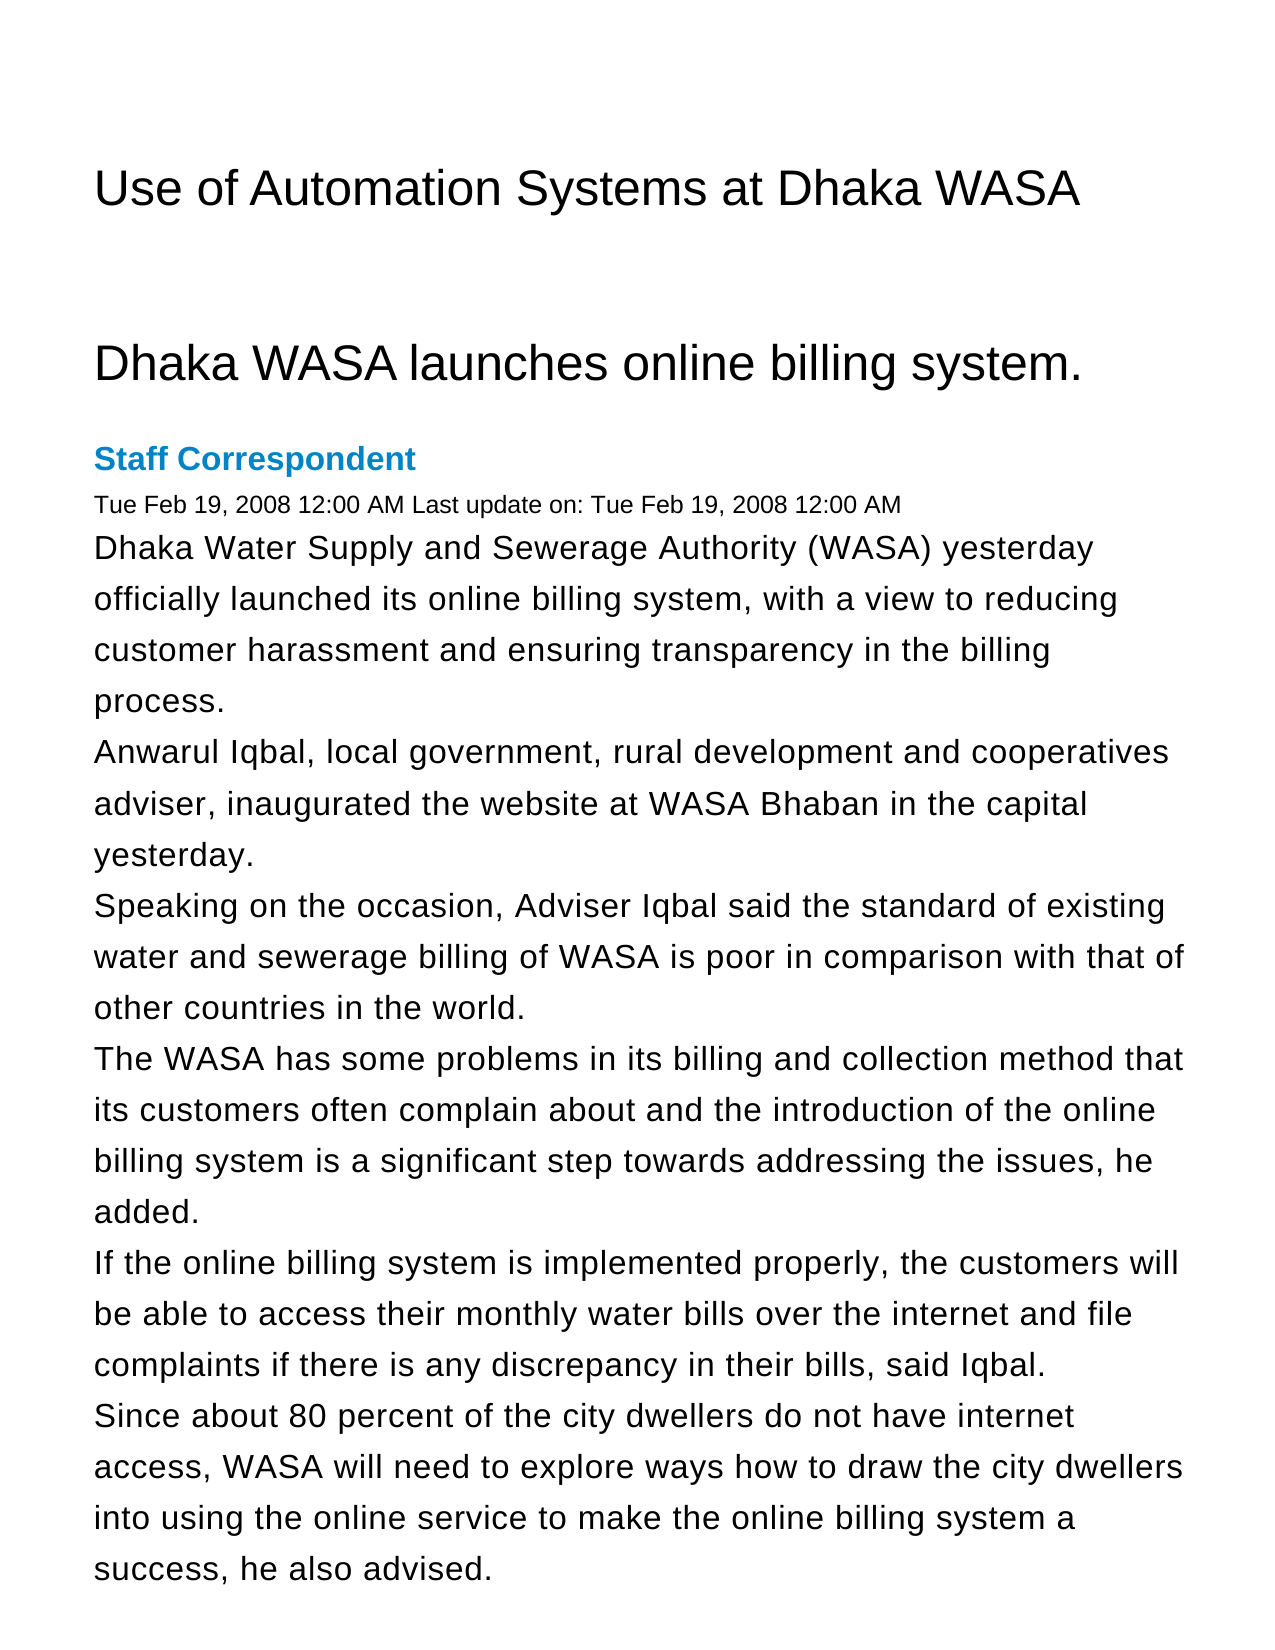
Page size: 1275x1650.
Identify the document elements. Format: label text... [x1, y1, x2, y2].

subtitle Use of Automation Systems at Dhaka WASA [94, 158, 1191, 216]
subtitle Dhaka WASA launches online billing system. [94, 330, 1191, 391]
text Tue Feb 19, 2008 12:00 AM Last update on: Tue Feb 19, 2008 12:00 AM [94, 490, 1191, 519]
text Dhaka Water Supply and Sewerage Authority (WASA) yesterday officially launched its online billing system, with a view to reducing customer harassment and ensuring transparency in the billing process. Anwarul Iqbal, local government, rural development and cooperatives adviser, inaugurated the website at WASA Bhaban in the capital yesterday. Speaking on the occasion, Adviser Iqbal said the standard of existing water and sewerage billing of WASA is poor in comparison with that of other countries in the world. The WASA has some problems in its billing and collection method that its customers often complain about and the introduction of the online billing system is a significant step towards addressing the issues, he added. If the online billing system is implemented properly, the customers will be able to access their monthly water bills over the internet and file complaints if there is any discrepancy in their bills, said Iqbal. Since about 80 percent of the city dwellers do not have internet access, WASA will need to explore ways how to draw the city dwellers into using the online service to make the online billing system a success, he also advised. [94, 528, 1191, 1588]
text Staff Correspondent [94, 439, 1191, 477]
